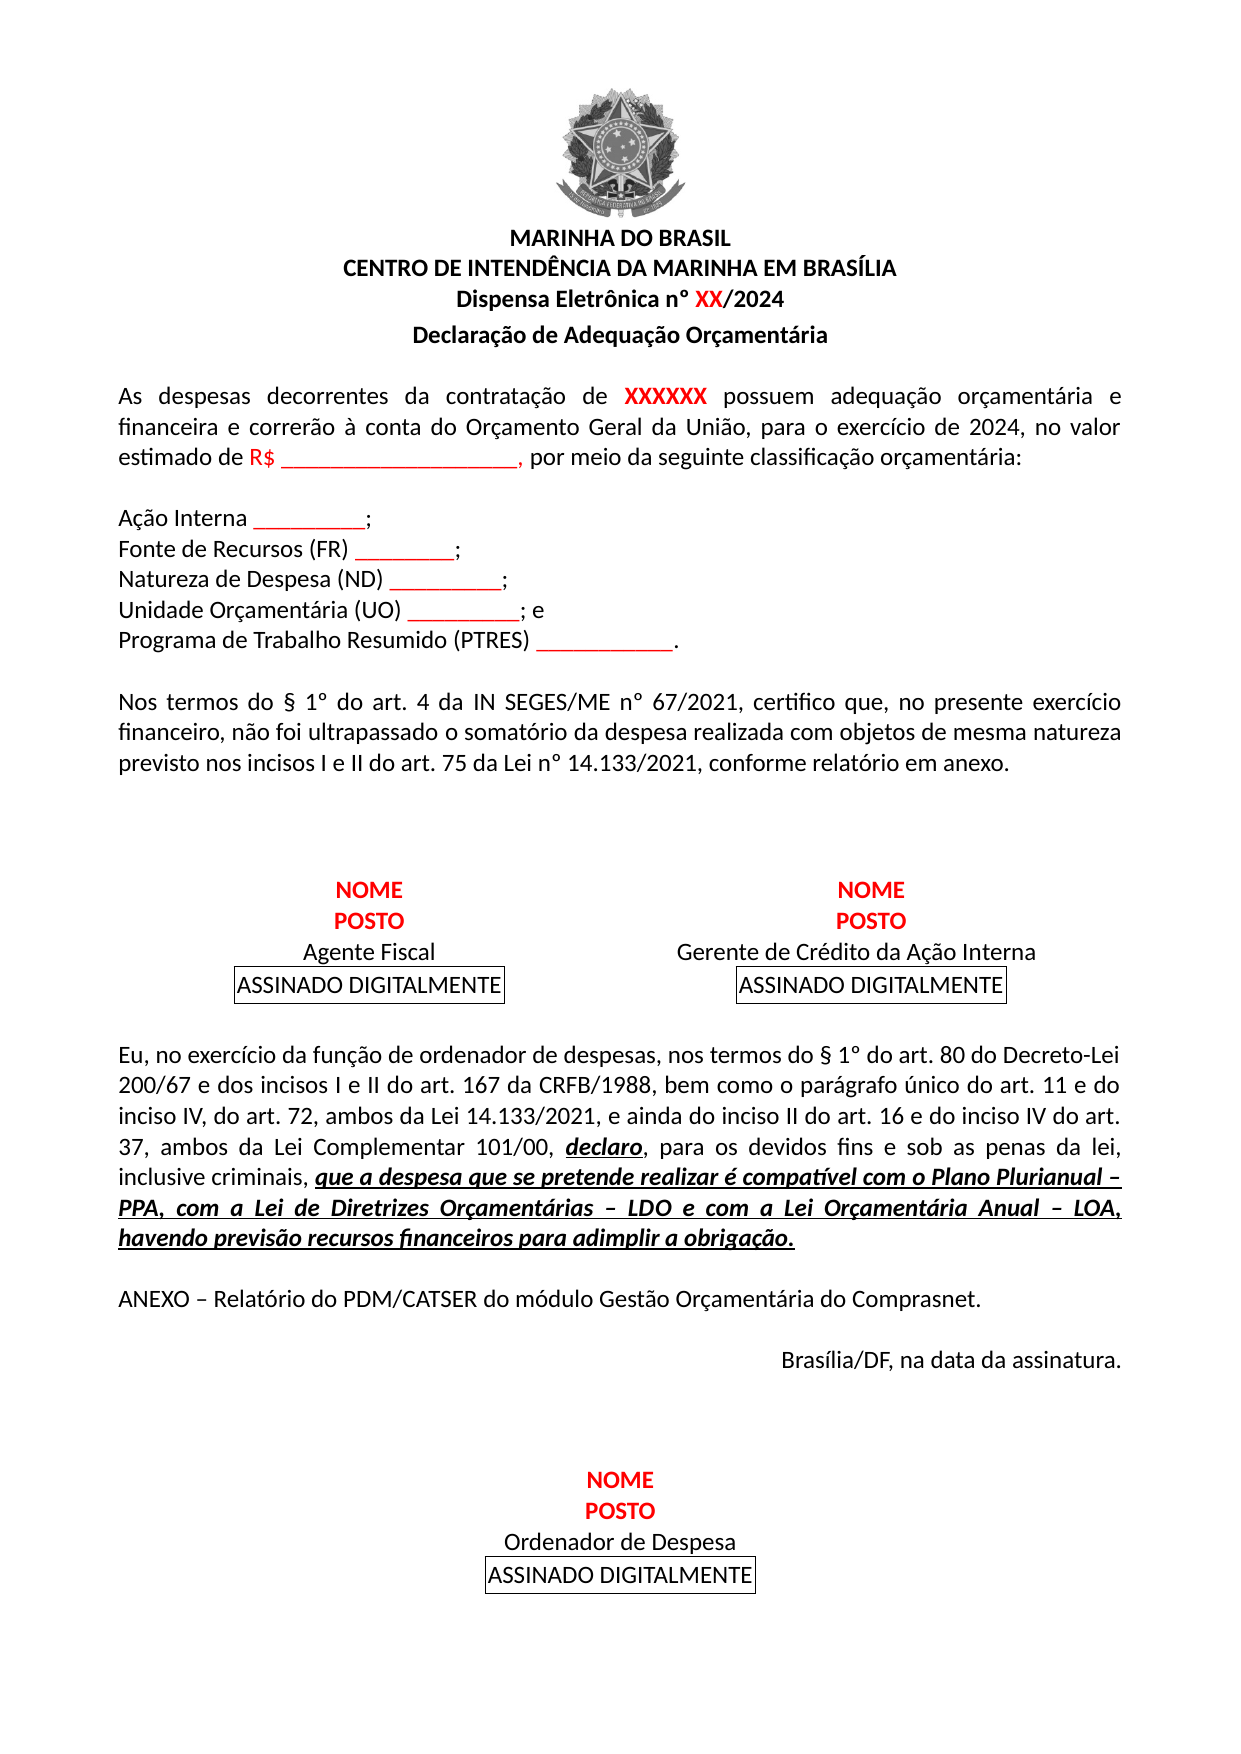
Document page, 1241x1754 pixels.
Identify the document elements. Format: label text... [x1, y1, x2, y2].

text [756, 1556, 1122, 1593]
text Ação Interna _________; [118, 502, 1122, 533]
text Brasília/DF, na data da assinatura. [118, 1344, 1122, 1375]
text havendo previsão recursos financeiros para adimplir a obrigação. [118, 1219, 1122, 1253]
text NOME [118, 1464, 1122, 1495]
text ANEXO – Relatório do PDM/CATSER do módulo Gestão Orçamentária do Comprasnet. [118, 1283, 1122, 1314]
text Fonte de Recursos (FR) ________; [118, 533, 1122, 563]
text Unidade Orçamentária (UO) _________; e [118, 594, 1122, 624]
text CENTRO DE INTENDÊNCIA DA MARINHA EM BRASÍLIA [118, 252, 1122, 283]
text POSTO [118, 1495, 1122, 1526]
text MARINHA DO BRASIL [118, 222, 1122, 252]
table_header NOME POSTO Agente Fiscal ASSINADO DIGITALMENTE [119, 870, 620, 1039]
text Nos termos do § 1º do art. 4 da IN SEGES/ME nº 67/2021, certifico que, no presente exercício financeiro, não foi ultrapassado o somatório da despesa realizada com objetos de mesma natureza previsto nos incisos I e II do art. 75 da Lei nº 14.133/2021, conforme relatório em anexo. [118, 686, 1122, 777]
text Ordenador de Despesa [118, 1526, 1122, 1556]
table_header NOME POSTO Gerente de Crédito da Ação Interna ASSINADO DIGITALMENTE [621, 870, 1122, 1039]
text Declaração de Adequação Orçamentária [118, 319, 1122, 350]
text ASSINADO DIGITALMENTE [486, 1557, 755, 1593]
text Dispensa Eletrônica nº XX/2024 [118, 283, 1122, 313]
text Natureza de Despesa (ND) _________; [118, 563, 1122, 594]
text Programa de Trabalho Resumido (PTRES) ___________. [118, 624, 1122, 655]
text Eu, no exercício da função de ordenador de despesas, nos termos do § 1º do art. 80 do Decreto-Lei 200/67 e dos incisos I e II do art. 167 da CRFB/1988, bem como o parágrafo único do art. 11 e do inciso IV, do art. 72, ambos da Lei 14.133/2021, e ainda do inciso II do art. 16 e do inciso IV do art. 37, ambos da Lei Complementar 101/00, declaro, para os devidos fins e sob as penas da lei, inclusive criminais, que a despesa que se pretende realizar é compatível com o Plano Plurianual – PPA, com a Lei de Diretrizes Orçamentárias – LDO e com a Lei Orçamentária Anual – LOA, [118, 1040, 1122, 1218]
text As despesas decorrentes da contratação de XXXXXX possuem adequação orçamentária e financeira e correrão à conta do Orçamento Geral da União, para o exercício de 2024, no valor estimado de R$ ___________________, por meio da seguinte classificação orçamentária: [118, 380, 1122, 472]
text [118, 1556, 485, 1593]
picture [554, 88, 687, 222]
